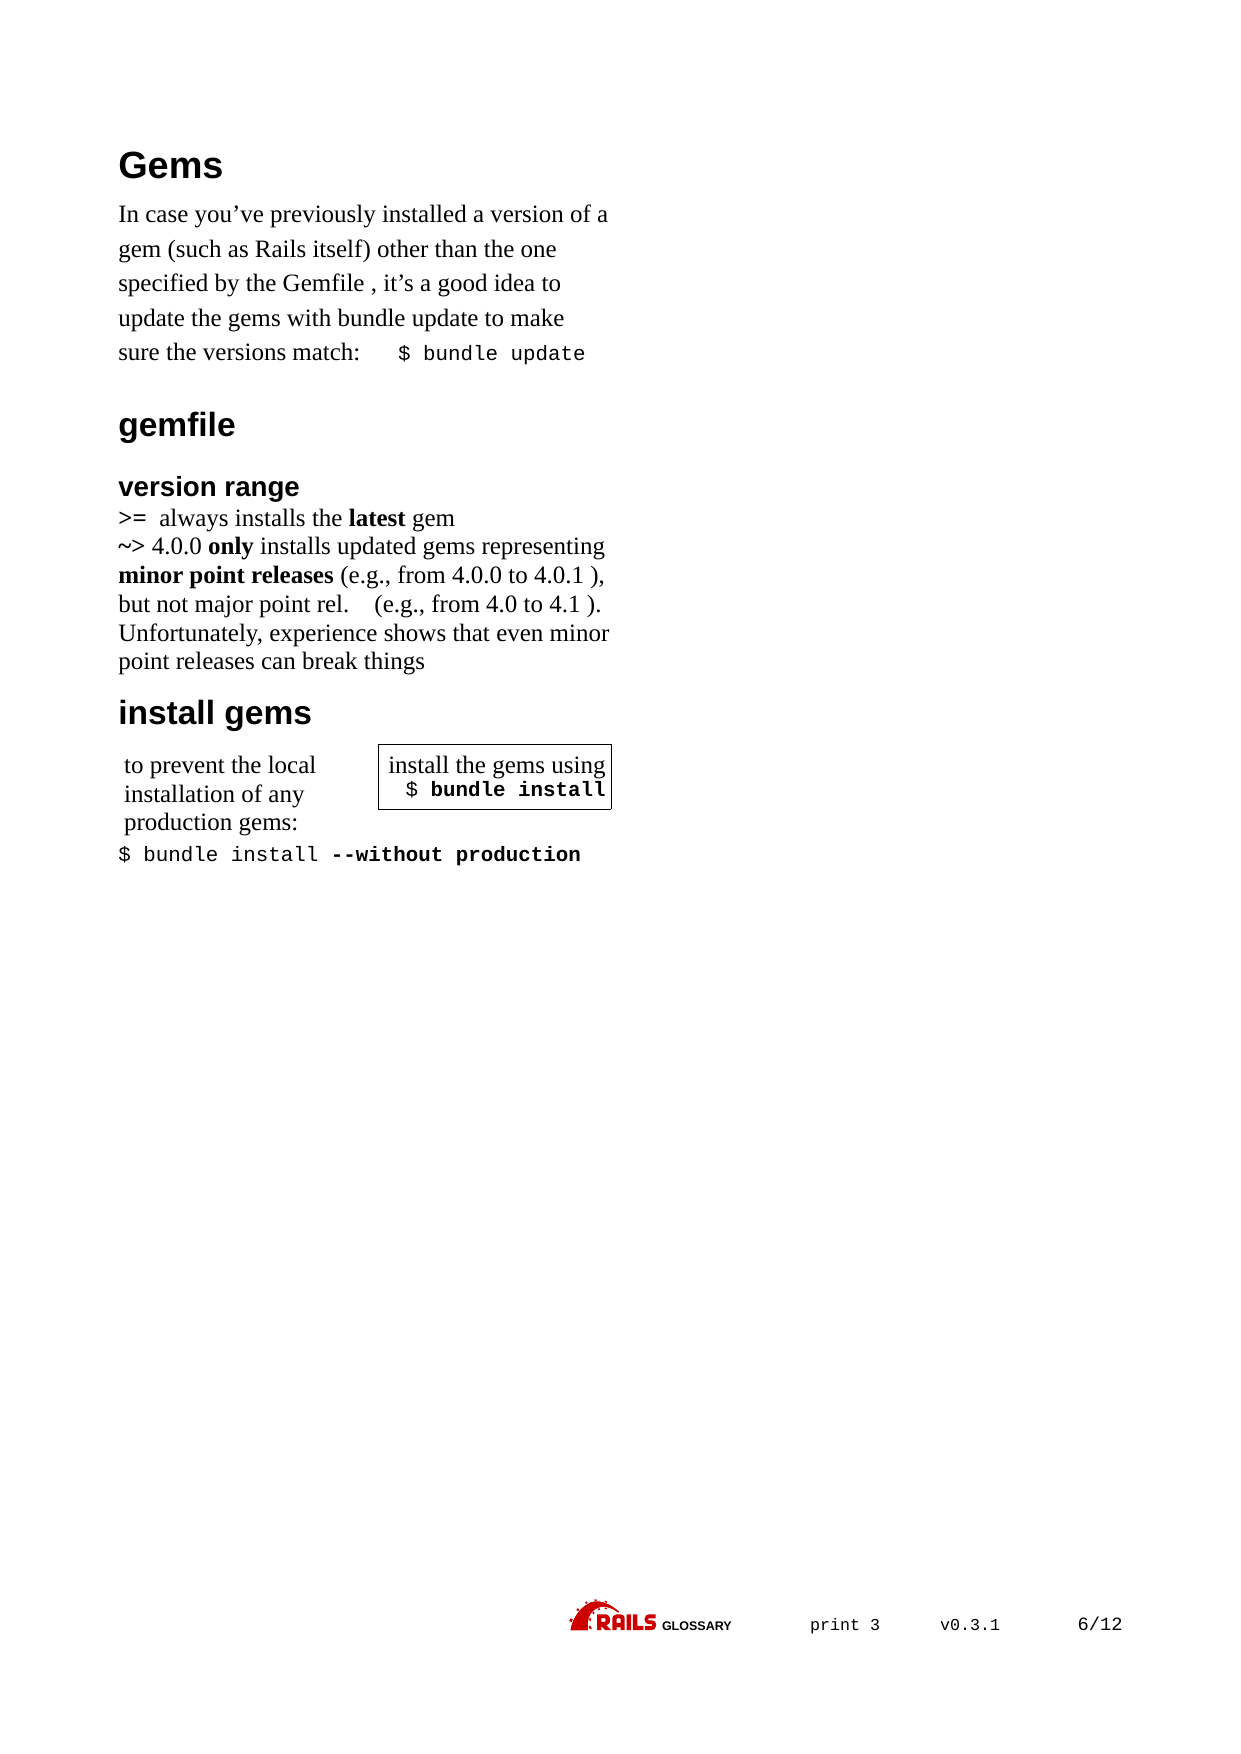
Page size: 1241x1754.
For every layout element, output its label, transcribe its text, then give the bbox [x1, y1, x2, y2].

subtitle install gems [118, 693, 611, 732]
subtitle $ bundle install --without production [118, 844, 611, 868]
subtitle Gems [118, 143, 611, 187]
table_header install the gems using $ bundle install [379, 745, 611, 809]
table_cell [378, 810, 611, 844]
text >= always installs the latest gem [118, 503, 611, 531]
subtitle version range [118, 471, 611, 503]
text In case you’ve previously installed a version of a gem (such as Rails itself) other than the one specified by the Gemfile , it’s a good idea to update the gems with bundle update to make sure the versions match: $ bundle update [118, 199, 611, 367]
text ~> 4.0.0 only installs updated gems representing minor point releases (e.g., from 4.0.0 to 4.0.1 ), but not major point rel. (e.g., from 4.0 to 4.1 ). Unfortunately, experience shows that even minor point releases can break things [118, 531, 611, 675]
table_header to prevent the local installation of any production gems: [118, 744, 378, 844]
subtitle gemfile [118, 405, 611, 443]
